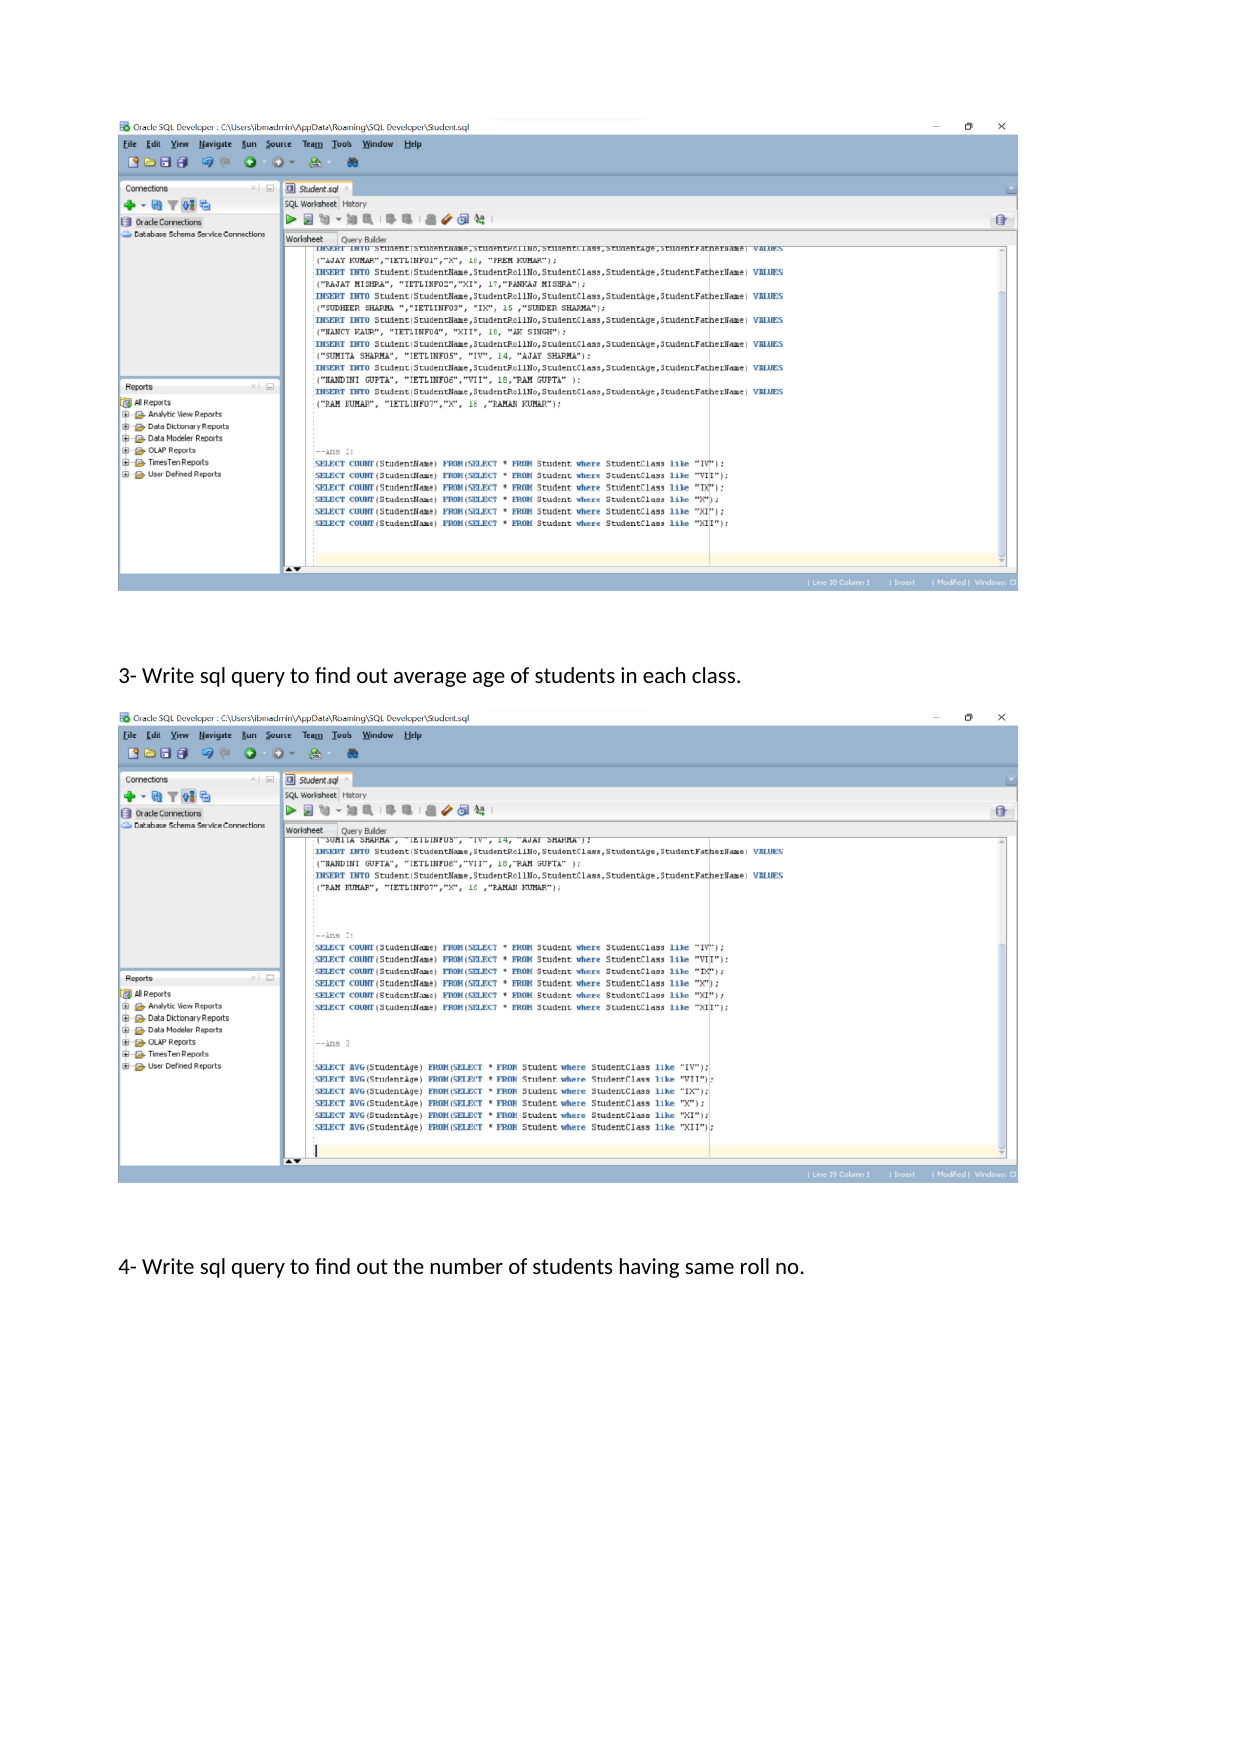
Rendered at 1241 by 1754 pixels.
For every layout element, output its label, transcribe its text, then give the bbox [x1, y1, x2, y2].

text 3- Write sql query to find out average age of students in each class. [118, 661, 1122, 689]
text 4- Write sql query to find out the number of students having same roll no. [118, 1252, 1122, 1280]
